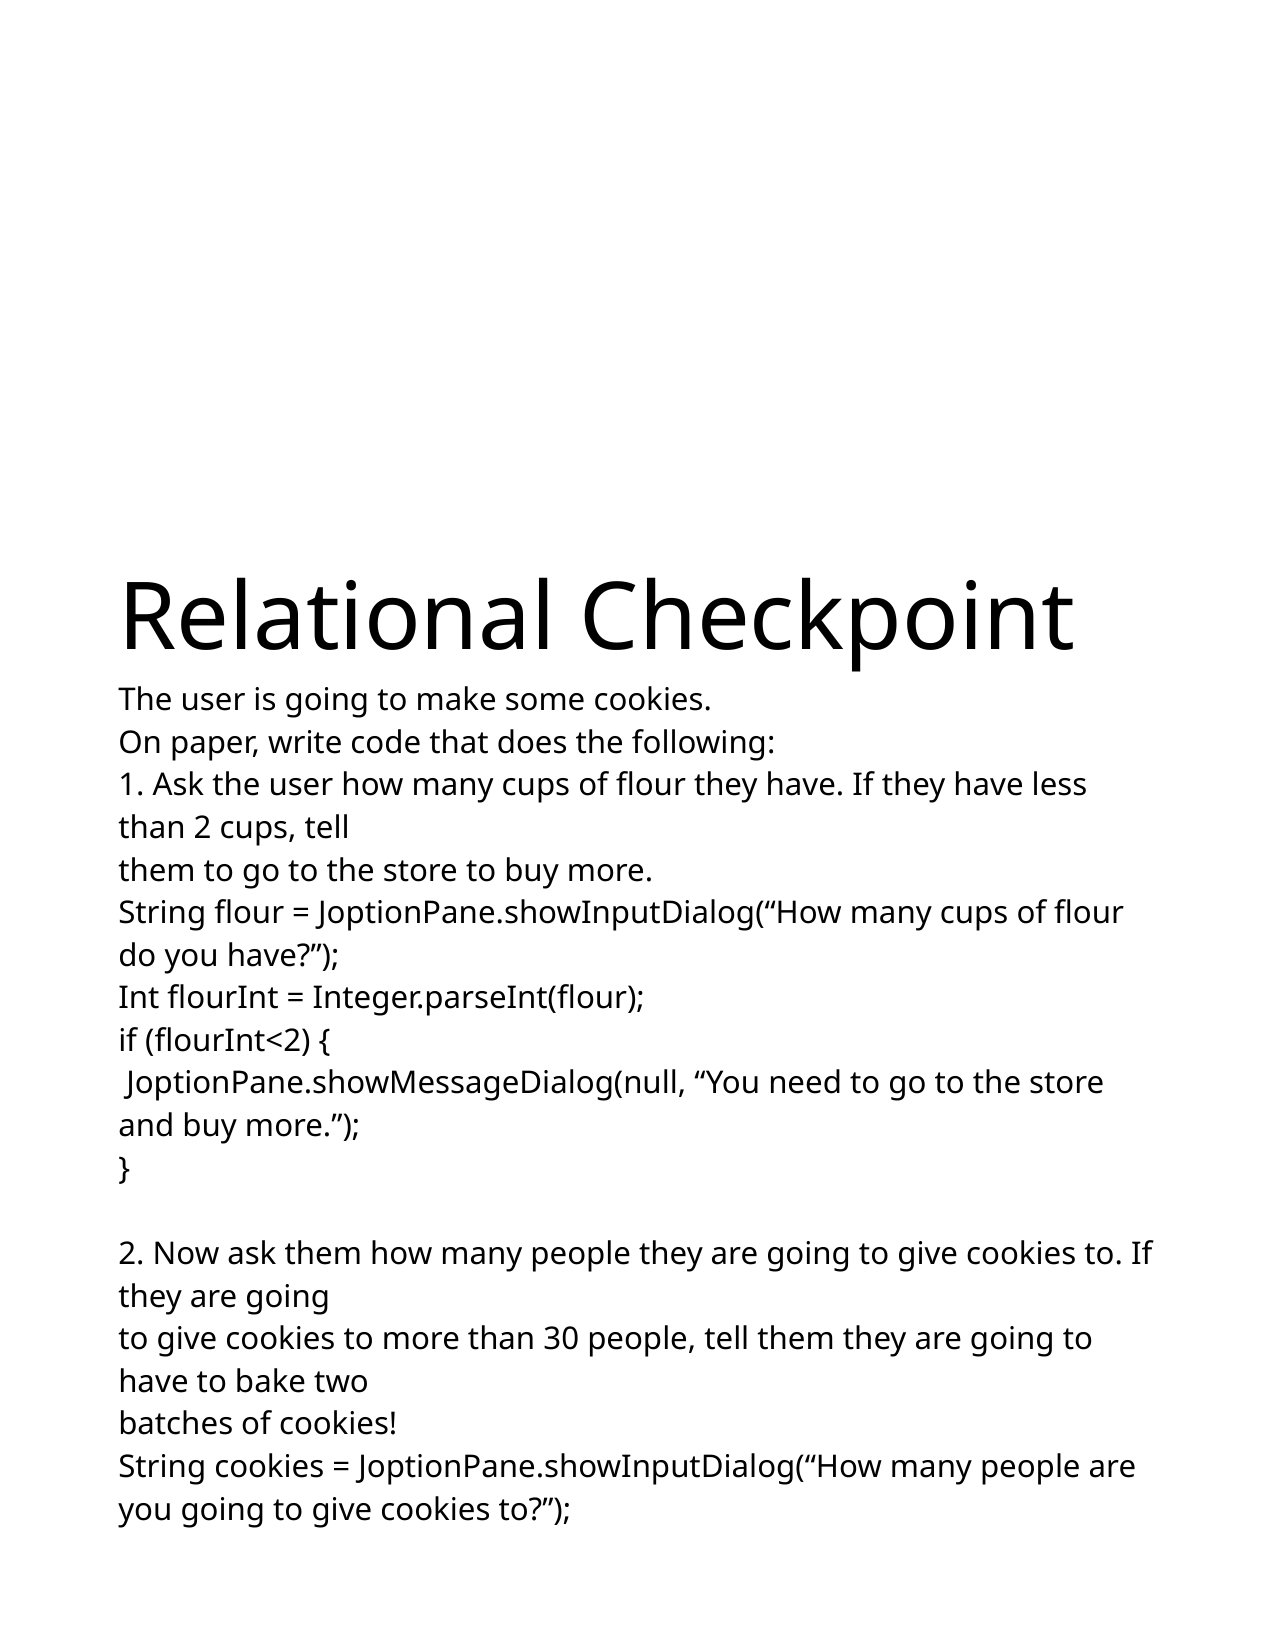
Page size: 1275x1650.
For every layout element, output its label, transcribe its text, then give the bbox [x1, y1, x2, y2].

text batches of cookies! [118, 1401, 1157, 1444]
text if (flourInt<2) { [118, 1018, 1157, 1061]
text to give cookies to more than 30 people, tell them they are going to have to bake two [118, 1316, 1157, 1401]
text String cookies = JoptionPane.showInputDialog(“How many people are you going to give cookies to?”); [118, 1444, 1157, 1529]
text them to go to the store to buy more. [118, 847, 1157, 890]
text Relational Checkpoint [118, 549, 1157, 677]
text 2. Now ask them how many people they are going to give cookies to. If they are going [118, 1231, 1157, 1316]
text Int flourInt = Integer.parseInt(flour); [118, 975, 1157, 1018]
text The user is going to make some cookies. [118, 677, 1157, 720]
text 1. Ask the user how many cups of flour they have. If they have less than 2 cups, tell [118, 762, 1157, 847]
text String flour = JoptionPane.showInputDialog(“How many cups of flour do you have?”); [118, 890, 1157, 975]
text JoptionPane.showMessageDialog(null, “You need to go to the store and buy more.”); [118, 1061, 1157, 1146]
text On paper, write code that does the following: [118, 720, 1157, 762]
text } [118, 1146, 1157, 1188]
